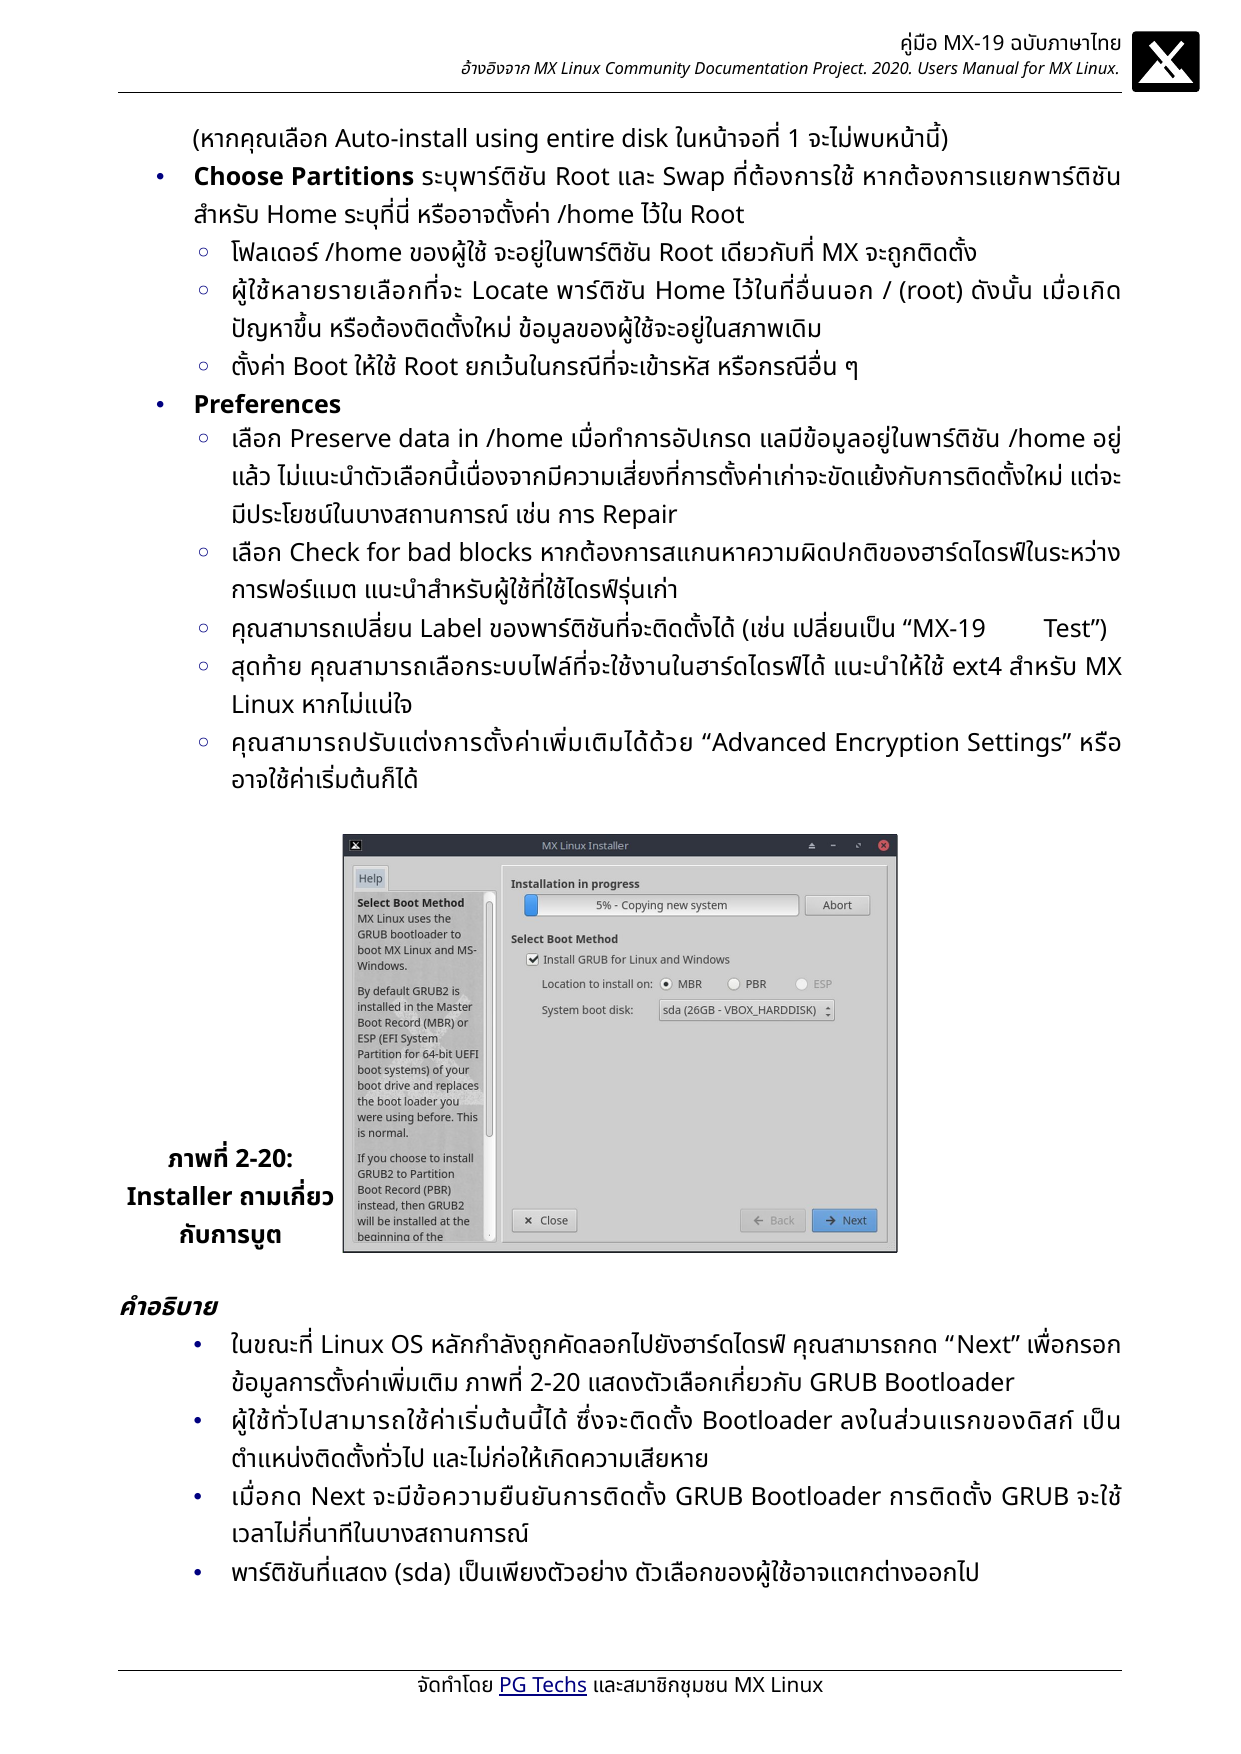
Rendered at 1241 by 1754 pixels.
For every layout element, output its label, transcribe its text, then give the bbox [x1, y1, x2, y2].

list เมื่อกด Next จะมีข้อความยืนยันการติดตั้ง GRUB Bootloader การติดตั้ง GRUB จะใช้เวลาไม่กี่นาทีในบางสถานการณ์ [193, 1478, 1122, 1554]
list ผู้ใช้หลายรายเลือกที่จะ Locate พาร์ติชัน Home ไว้ในที่อื่นนอก / (root) ดังนั้น เมื่อเกิดปัญหาขึ้น หรือต้องติดตั้งใหม่ ข้อมูลของผู้ใช้จะอยู่ในสภาพเดิม [193, 273, 1122, 348]
list สุดท้าย คุณสามารถเลือกระบบไฟล์ที่จะใช้งานในฮาร์ดไดรฟ์ได้ แนะนำให้ใช้ ext4 สำหรับ MX Linux หากไม่แน่ใจ [193, 648, 1122, 724]
text ภาพที่ 2-20: Installer ถามเกี่ยวกับการบูต [118, 1141, 1122, 1254]
list คุณสามารถเปลี่ยน Label ของพาร์ติชันที่จะติดตั้งได้ (เช่น เปลี่ยนเป็น “MX-19 Test”) [193, 610, 1122, 648]
list ตั้งค่า Boot ให้ใช้ Root ยกเว้นในกรณีที่จะเข้ารหัส หรือกรณีอื่น ๆ [193, 348, 1122, 386]
list โฟลเดอร์ /home ของผู้ใช้ จะอยู่ในพาร์ติชัน Root เดียวกับที่ MX จะถูกติดตั้ง [193, 234, 1122, 273]
text (หากคุณเลือก Auto-install using entire disk ในหน้าจอที่ 1 จะไม่พบหน้านี้) [118, 121, 1122, 158]
list คุณสามารถปรับแต่งการตั้งค่าเพิ่มเติมได้ด้วย “Advanced Encryption Settings” หรืออาจใช้ค่าเริ่มต้นก็ได้ [193, 724, 1122, 800]
list ผู้ใช้ทั่วไปสามารถใช้ค่าเริ่มต้นนี้ได้ ซึ่งจะติดตั้ง Bootloader ลงในส่วนแรกของดิสก์ เป็นตำแหน่งติดตั้งทั่วไป และไม่ก่อให้เกิดความเสียหาย [193, 1402, 1122, 1478]
list พาร์ติชันที่แสดง (sda) เป็นเพียงตัวอย่าง ตัวเลือกของผู้ใช้อาจแตกต่างออกไป [193, 1554, 1122, 1592]
list Preferences [156, 386, 1122, 421]
text คำอธิบาย [118, 1289, 1122, 1326]
picture [342, 834, 898, 1253]
list Choose Partitions ระบุพาร์ติชัน Root และ Swap ที่ต้องการใช้ หากต้องการแยกพาร์ติชันสำหรับ Home ระบุที่นี่ หรืออาจตั้งค่า /home ไว้ใน Root [156, 158, 1122, 234]
list ในขณะที่ Linux OS หลักกำลังถูกคัดลอกไปยังฮาร์ดไดรฟ์ คุณสามารถกด “Next” เพื่อกรอกข้อมูลการตั้งค่าเพิ่มเติม ภาพที่ 2-20 แสดงตัวเลือกเกี่ยวกับ GRUB Bootloader [193, 1326, 1122, 1402]
list เลือก Check for bad blocks หากต้องการสแกนหาความผิดปกติของฮาร์ดไดรฟ์ในระหว่างการฟอร์แมต แนะนำสำหรับผู้ใช้ที่ใช้ไดรฟ์รุ่นเก่า [193, 534, 1122, 610]
list เลือก Preserve data in /home เมื่อทำการอัปเกรด แลมีข้อมูลอยู่ในพาร์ติชัน /home อยู่แล้ว ไม่แนะนำตัวเลือกนี้เนื่องจากมีความเสี่ยงที่การตั้งค่าเก่าจะขัดแย้งกับการติดตั้งใหม่ แต่จะมีประโยชน์ในบางสถานการณ์ เช่น การ Repair [193, 421, 1122, 534]
